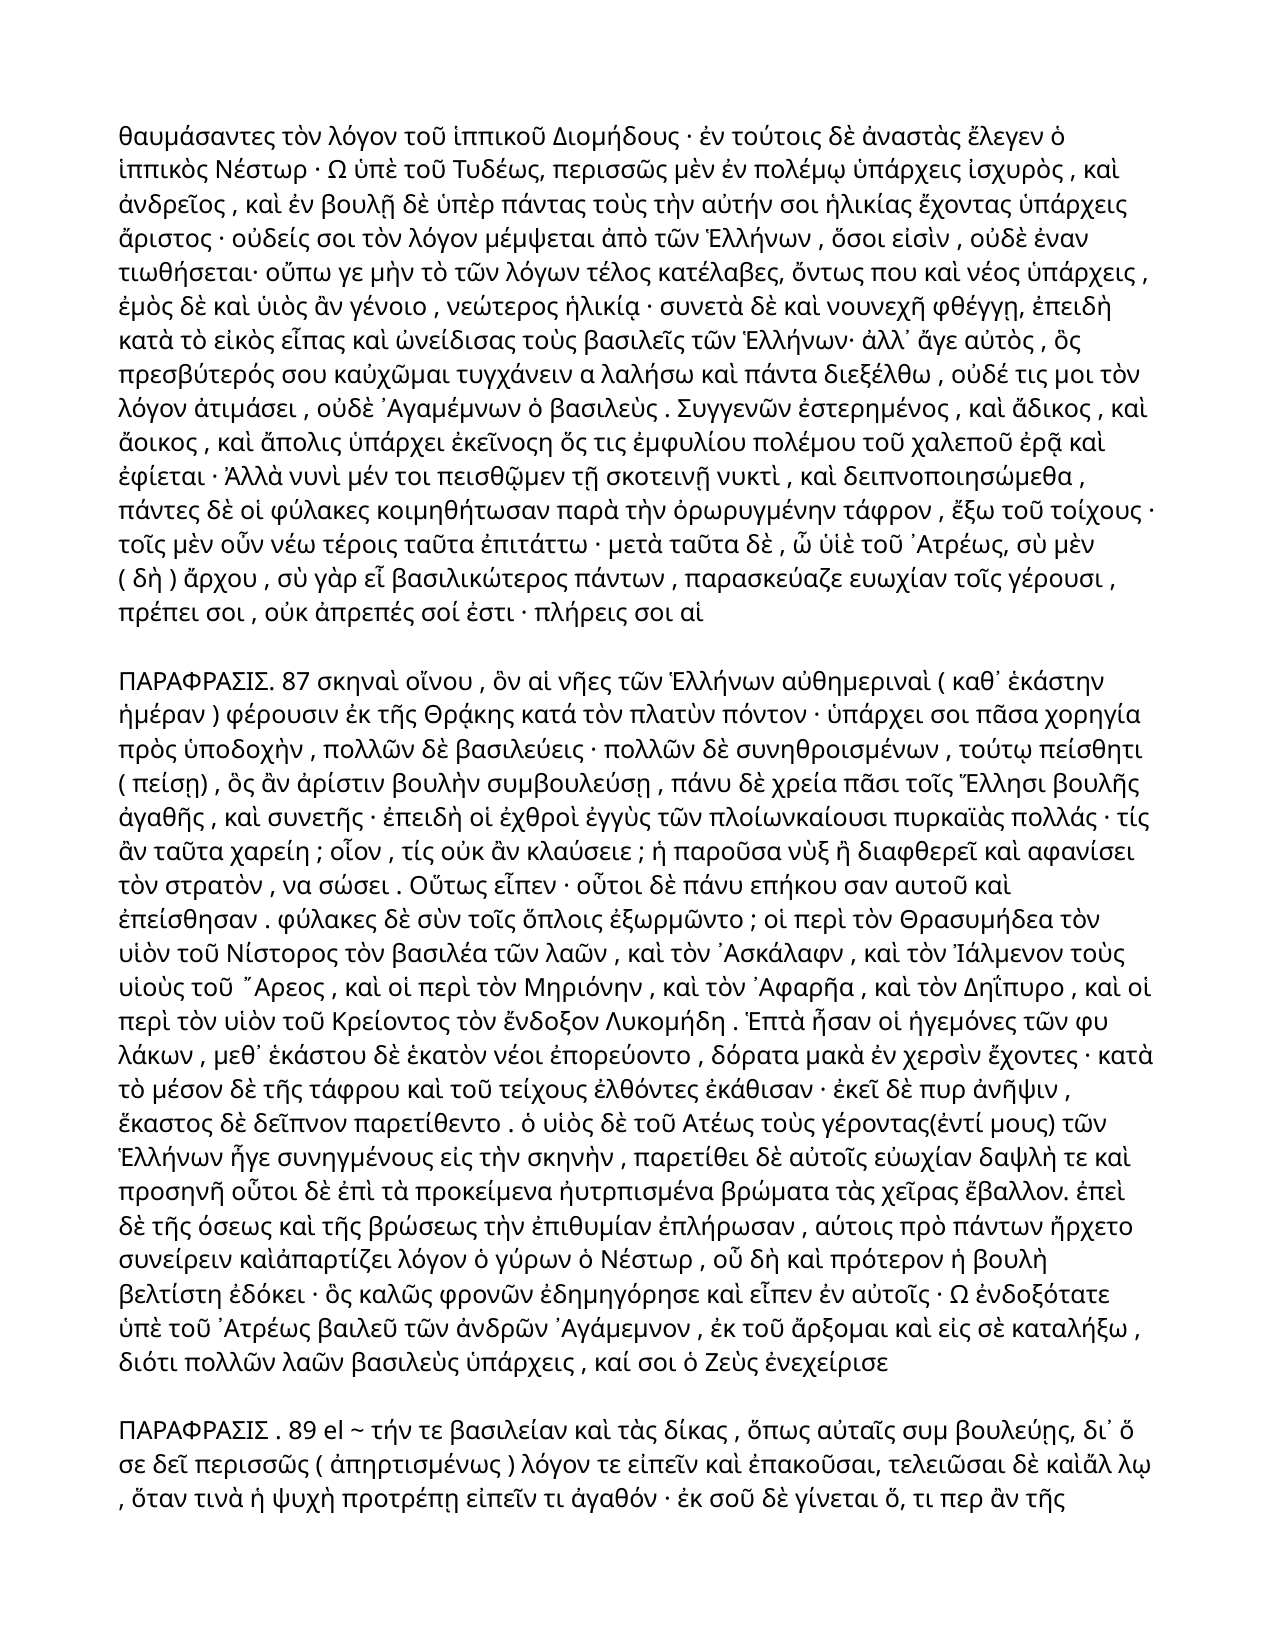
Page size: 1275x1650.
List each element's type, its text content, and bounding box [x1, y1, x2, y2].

text θαυμάσαντες τὸν λόγον τοῦ ἱππικοῦ Διομήδους · ἐν τούτοις δὲ ἀναστὰς ἔλεγεν ὁ ἱππικὸς Νέστωρ · Ω ὑπὲ τοῦ Τυδέως, περισσῶς μὲν ἐν πολέμῳ ὑπάρχεις ἰσχυρὸς , καὶ ἀνδρεῖος , καὶ ἐν βουλῇ δὲ ὑπὲρ πάντας τοὺς τὴν αὐτήν σοι ἡλικίας ἔχοντας ὑπάρχεις ἄριστος · οὐδείς σοι τὸν λόγον μέμψεται ἀπὸ τῶν Ἑλλήνων , ὅσοι εἰσὶν , οὐδὲ ἐναν τιωθήσεται· οὔπω γε μὴν τὸ τῶν λόγων τέλος κατέλαβες, ὄντως που καὶ νέος ὑπάρχεις , ἐμὸς δὲ καὶ ὑιὸς ἂν γένοιο , νεώτερος ἡλικίᾳ · συνετὰ δὲ καὶ νουνεχῆ φθέγγῃ, ἐπειδὴ κατὰ τὸ εἰκὸς εἶπας καὶ ὠνείδισας τοὺς βασιλεῖς τῶν Ἑλλήνων· ἀλλ᾽ ἄγε αὐτὸς , ὃς πρεσβύτερός σου καὐχῶμαι τυγχάνειν α λαλήσω καὶ πάντα διεξέλθω , οὐδέ τις μοι τὸν λόγον ἀτιμάσει , οὐδὲ ᾿Αγαμέμνων ὁ βασιλεὺς . Συγγενῶν ἐστερημένος , καὶ ἄδικος , καὶ ἄοικος , καὶ ἄπολις ὑπάρχει ἐκεῖνοςη ὅς τις ἐμφυλίου πολέμου τοῦ χαλεποῦ ἐρᾷ καὶ ἐφίεται · Ἀλλὰ νυνὶ μέν τοι πεισθῷμεν τῇ σκοτεινῇ νυκτὶ , καὶ δειπνοποιησώμεθα , πάντες δὲ οἱ φύλακες κοιμηθήτωσαν παρὰ τὴν ὀρωρυγμένην τάφρον , ἔξω τοῦ τοίχους · τοῖς μὲν οὖν νέω τέροις ταῦτα ἐπιτάττω · μετὰ ταῦτα δὲ , ὦ ὑἱὲ τοῦ ᾿Ατρέως, σὺ μὲν ( δὴ ) ἄρχου , σὺ γὰρ εἶ βασιλικώτερος πάντων , παρασκεύαζε ευωχίαν τοῖς γέρουσι , πρέπει σοι , οὐκ ἀπρεπές σοί ἐστι · πλήρεις σοι αἱ [118, 118, 1157, 629]
text ΠΑΡΑΦΡΑΣΙΣ . 89 el ~ τήν τε βασιλείαν καὶ τὰς δίκας , ὅπως αὐταῖς συμ βουλεύῃς, δι᾿ ὅ σε δεῖ περισσῶς ( ἀπηρτισμένως ) λόγον τε εἰπεῖν καὶ ἐπακοῦσαι, τελειῶσαι δὲ καὶἄλ λῳ , ὅταν τινὰ ἡ ψυχὴ προτρέπῃ εἰπεῖν τι ἀγαθόν · ἐκ σοῦ δὲ γίνεται ὅ, τι περ ἂν τῆς [118, 1412, 1157, 1515]
text ΠΑΡΑΦΡΑΣΙΣ. 87 σκηναὶ οἴνου , ὃν αἱ νῆες τῶν Ἑλλήνων αὐθημεριναὶ ( καθ᾿ ἑκάστην ἡμέραν ) φέρουσιν ἐκ τῆς Θρᾴκης κατά τὸν πλατὺν πόντον · ὑπάρχει σοι πᾶσα χορηγία πρὸς ὑποδοχὴν , πολλῶν δὲ βασιλεύεις · πολλῶν δὲ συνηθροισμένων , τούτῳ πείσθητι ( πείσῃ) , ὃς ἂν ἀρίστιν βουλὴν συμβουλεύσῃ , πάνυ δὲ χρεία πᾶσι τοῖς Ἕλλησι βουλῆς ἀγαθῆς , καὶ συνετῆς · ἐπειδὴ οἱ ἐχθροὶ ἐγγὺς τῶν πλοίωνκαίουσι πυρκαϊὰς πολλάς · τίς ἂν ταῦτα χαρείη ; οἷον , τίς οὐκ ἂν κλαύσειε ; ἡ παροῦσα νὺξ ἢ διαφθερεῖ καὶ αφανίσει τὸν στρατὸν , να σώσει . Οὕτως εἶπεν · οὗτοι δὲ πάνυ επήκου σαν αυτοῦ καὶ ἐπείσθησαν . φύλακες δὲ σὺν τοῖς ὅπλοις ἐξωρμῶντο ; οἱ περὶ τὸν Θρασυμήδεα τὸν υἱὸν τοῦ Νίστορος τὸν βασιλέα τῶν λαῶν , καὶ τὸν ᾿Ασκάλαφν , καὶ τὸν Ἰάλμενον τοὺς υἱοὺς τοῦ ῎Αρεος , καὶ οἱ περὶ τὸν Μηριόνην , καὶ τὸν ᾿Αφαρῆα , καὶ τὸν Δηΐπυρο , καὶ οἱ περὶ τὸν υἱὸν τοῦ Κρείοντος τὸν ἔνδοξον Λυκομήδη . Ἑπτὰ ἦσαν οἱ ἡγεμόνες τῶν φυ λάκων , μεθ᾿ ἑκάστου δὲ ἑκατὸν νέοι ἐπορεύοντο , δόρατα μακὰ ἐν χερσὶν ἔχοντες · κατὰ τὸ μέσον δὲ τῆς τάφρου καὶ τοῦ τείχους ἐλθόντες ἐκάθισαν · ἐκεῖ δὲ πυρ ἀνῆψιν , ἕκαστος δὲ δεῖπνον παρετίθεντο . ὁ υἱὸς δὲ τοῦ Ατέως τοὺς γέροντας(ἐντί μους) τῶν Ἑλλήνων ἦγε συνηγμένους εἰς τὴν σκηνὴν , παρετίθει δὲ αὐτοῖς εὐωχίαν δαψλὴ τε καὶ προσηνῆ οὗτοι δὲ ἐπὶ τὰ προκείμενα ἠυτρπισμένα βρώματα τὰς χεῖρας ἔβαλλον. ἐπεὶ δὲ τῆς όσεως καὶ τῆς βρώσεως τὴν ἐπιθυμίαν ἐπλήρωσαν , αύτοις πρὸ πάντων ἤρχετο συνείρειν καὶἀπαρτίζει λόγον ὁ γύρων ὁ Νέστωρ , οὗ δὴ καὶ πρότερον ἡ βουλὴ βελτίστη ἐδόκει · ὃς καλῶς φρονῶν ἐδημηγόρησε καὶ εἶπεν ἐν αὐτοῖς · Ω ἐνδοξότατε ὑπὲ τοῦ ᾿Ατρέως βαιλεῦ τῶν ἀνδρῶν ᾿Αγάμεμνον , ἐκ τοῦ ἄρξομαι καὶ εἰς σὲ καταλήξω , διότι πολλῶν λαῶν βασιλεὺς ὑπάρχεις , καί σοι ὁ Ζεὺς ἐνεχείρισε [118, 663, 1157, 1378]
